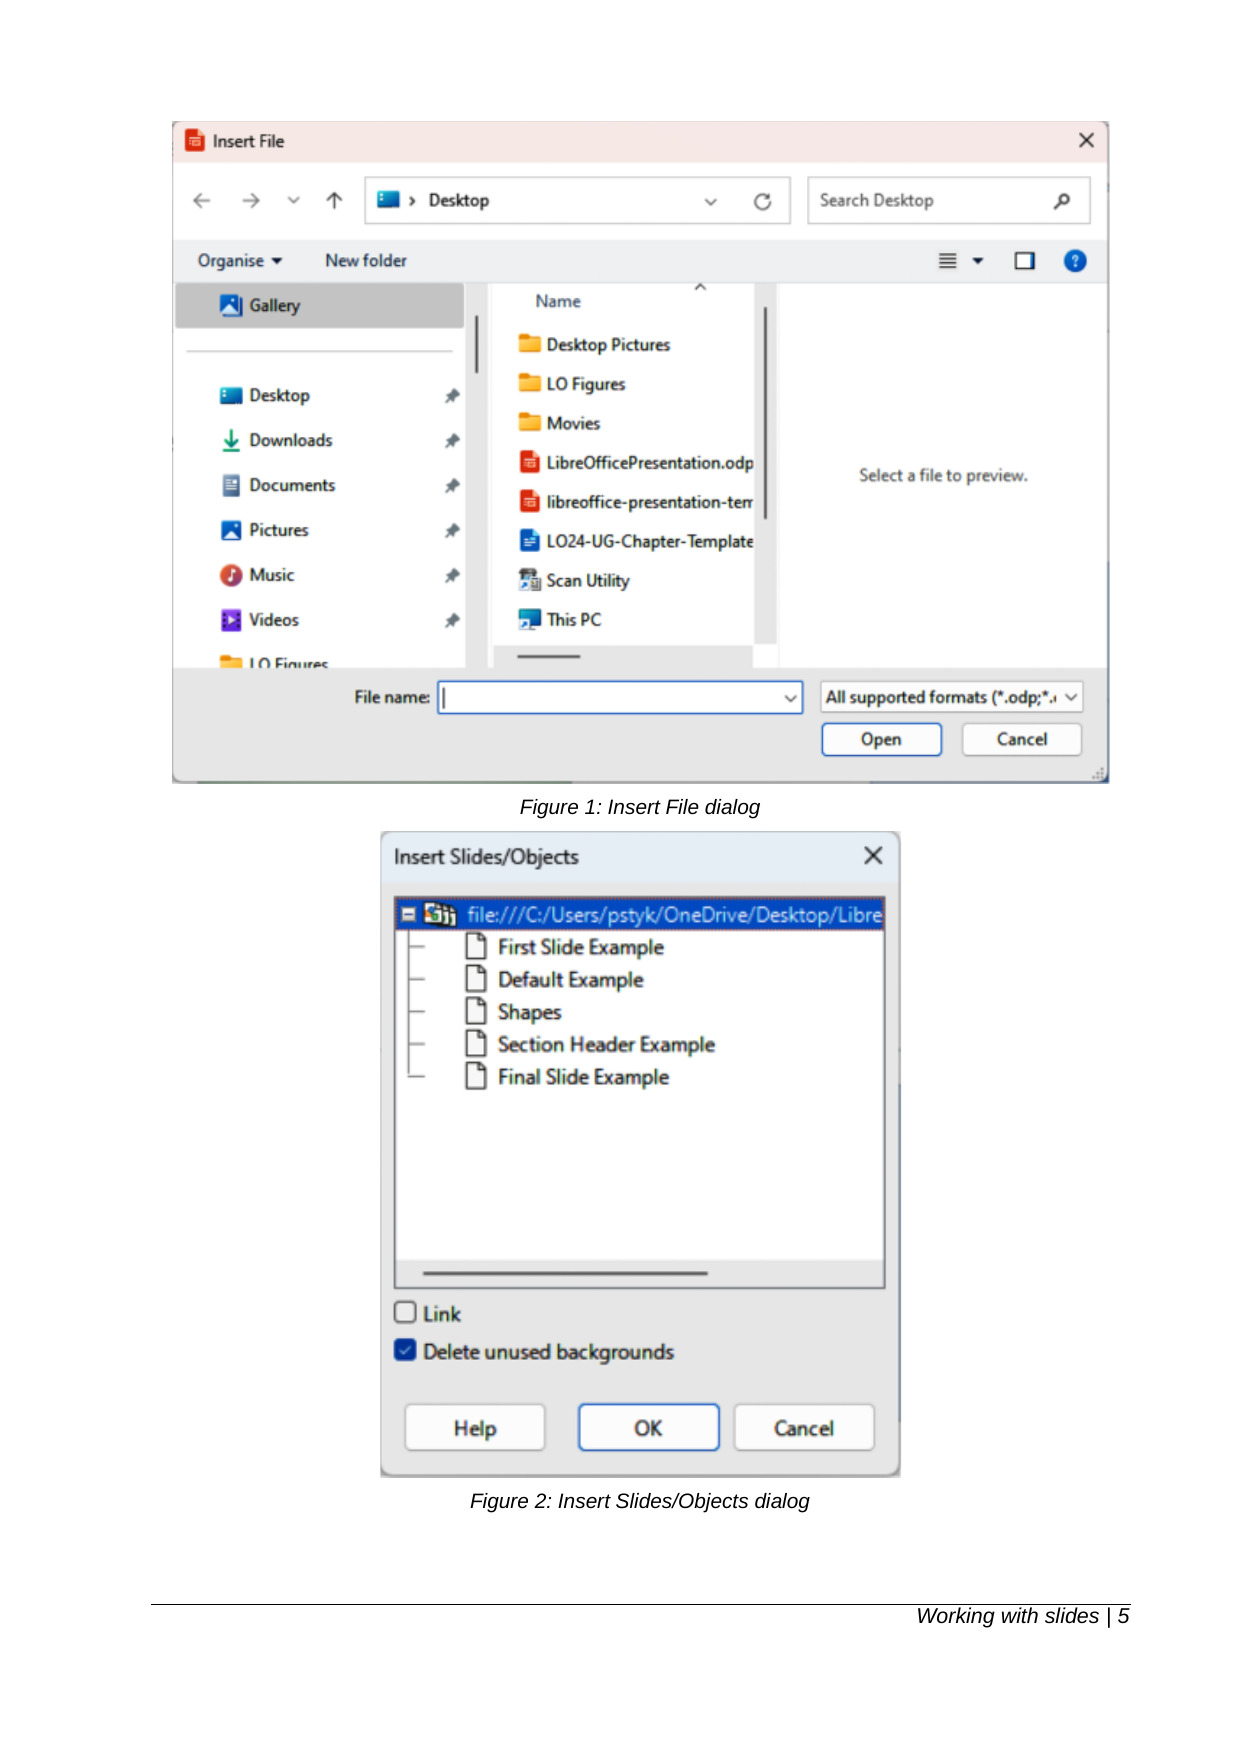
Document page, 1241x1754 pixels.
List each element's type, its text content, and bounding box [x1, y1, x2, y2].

text Figure 1: Insert File dialog [172, 796, 1109, 819]
picture [172, 121, 1110, 784]
picture [380, 831, 902, 1478]
text Figure 2: Insert Slides/Objects dialog [380, 1489, 901, 1513]
